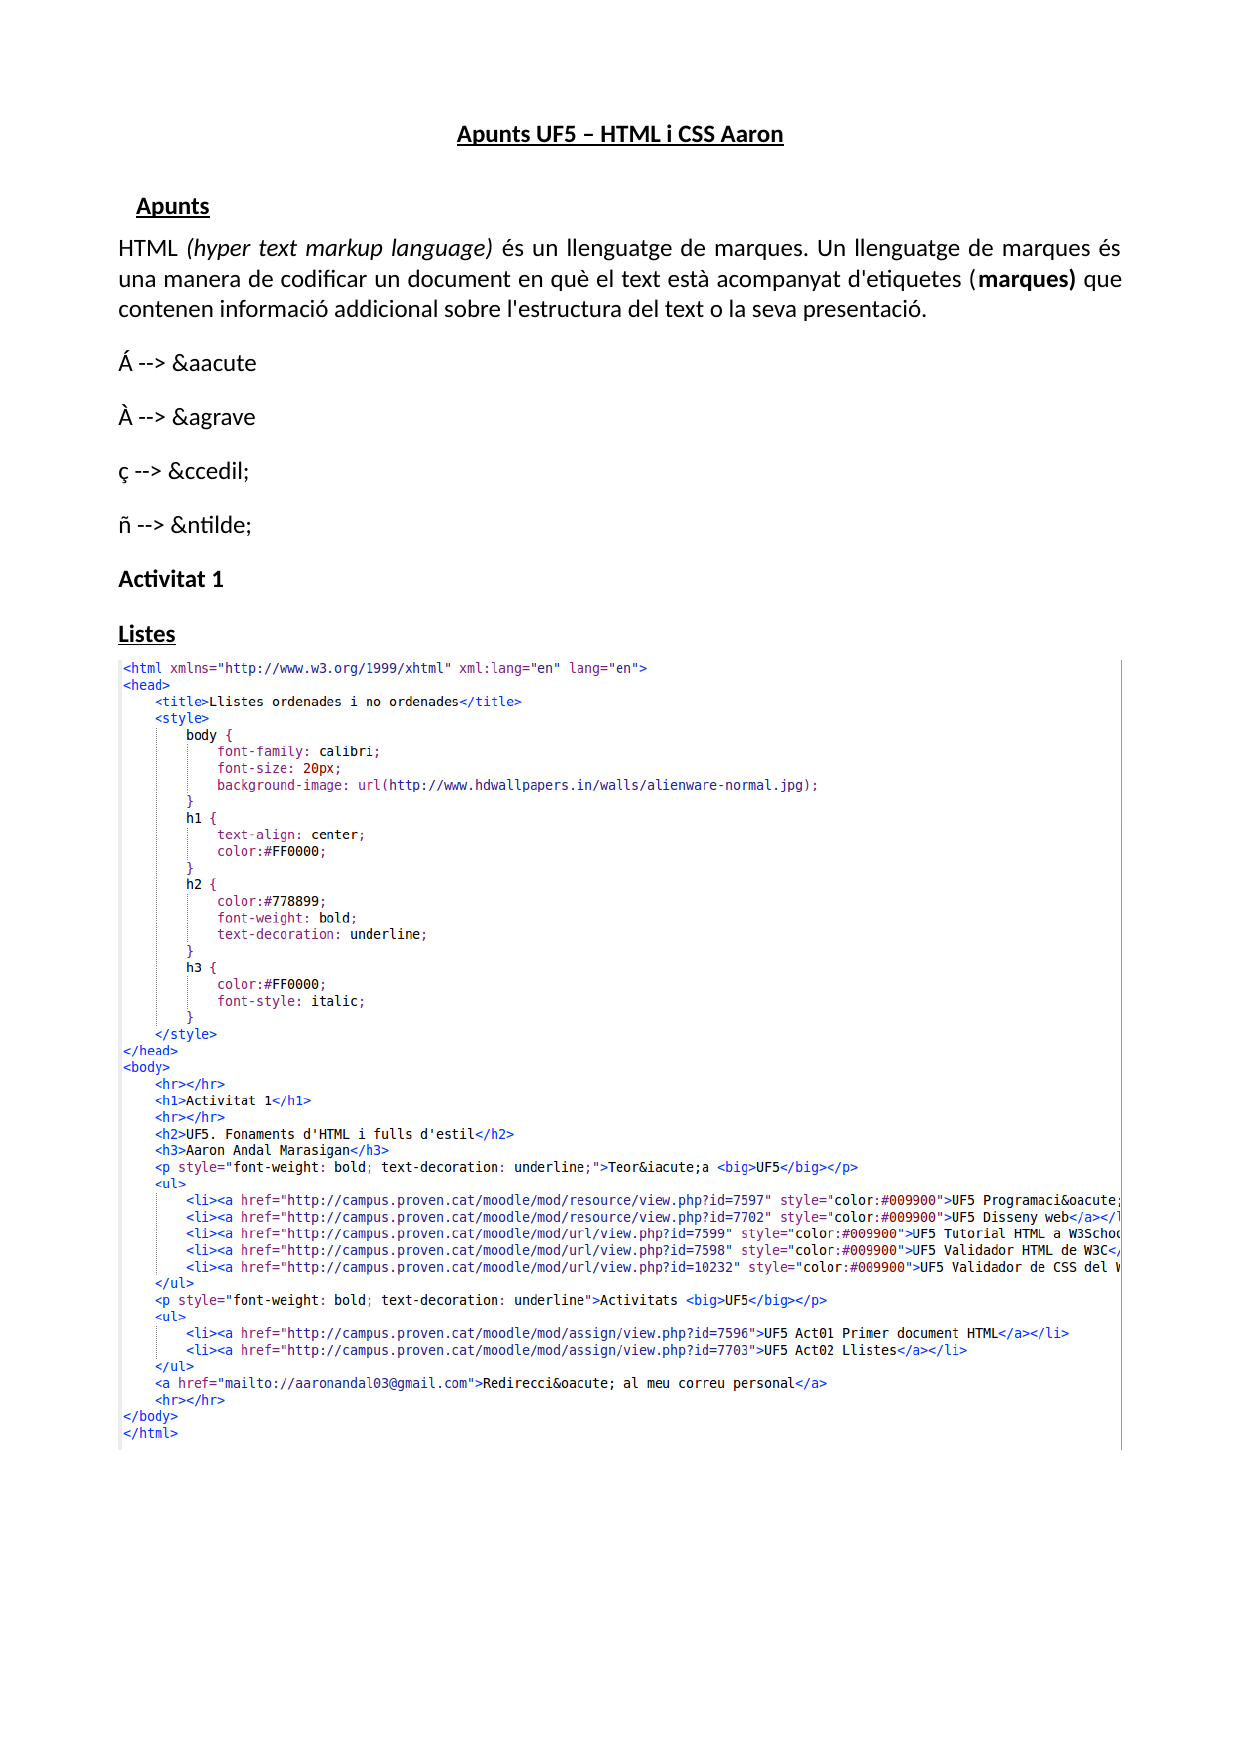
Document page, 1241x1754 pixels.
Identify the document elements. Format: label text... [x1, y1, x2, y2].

text ñ --> &ntilde; [118, 509, 1122, 540]
text HTML (hyper text markup language) és un llenguatge de marques. Un llenguatge de marques és una manera de codificar un document en què el text està acompanyat d'etiquetes (marques) que contenen informació addicional sobre l'estructura del text o la seva presentació. [118, 232, 1122, 324]
text ç --> &ccedil; [118, 456, 1122, 486]
text Apunts [118, 190, 1122, 221]
text Listes [118, 618, 1122, 648]
picture [118, 660, 1123, 1450]
text À --> &agrave [118, 401, 1122, 432]
text Activitat 1 [118, 564, 1122, 594]
text Á --> &aacute [118, 347, 1122, 378]
text Apunts UF5 – HTML i CSS Aaron [118, 118, 1122, 149]
